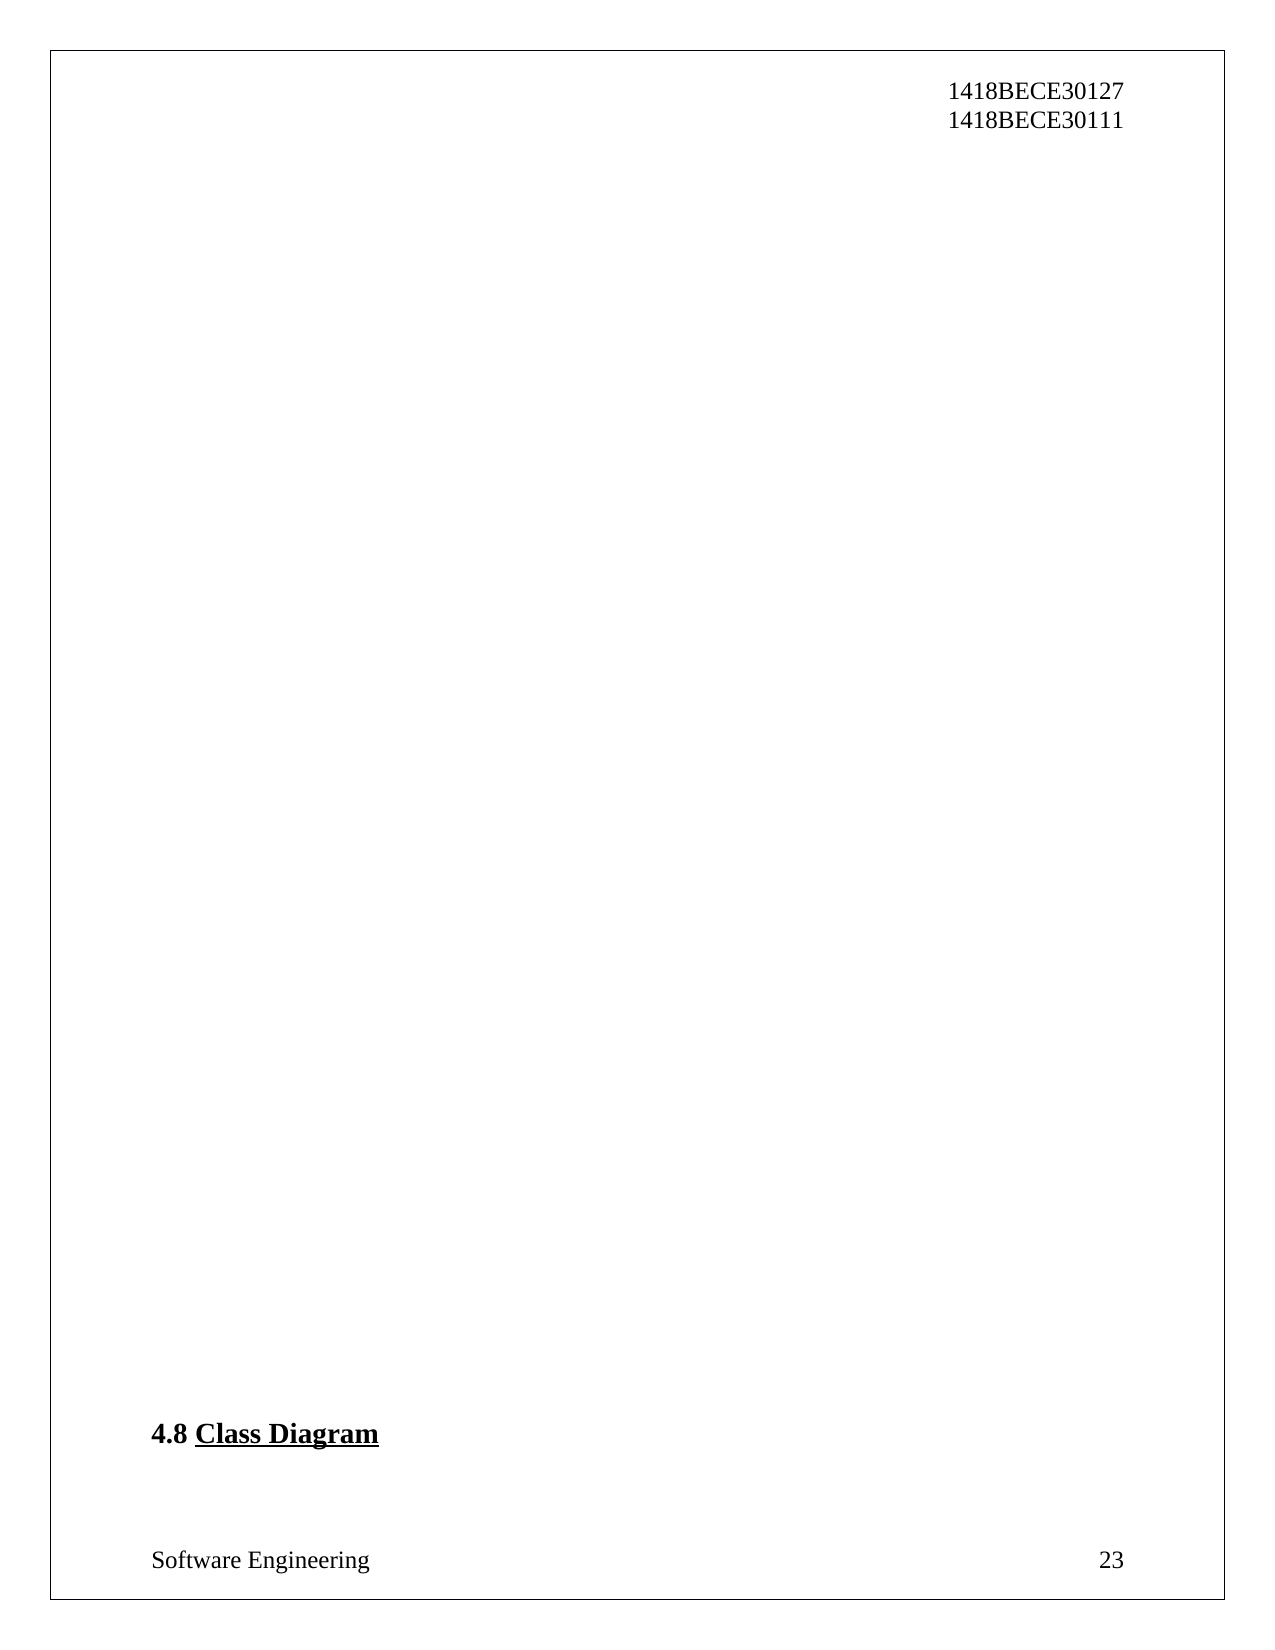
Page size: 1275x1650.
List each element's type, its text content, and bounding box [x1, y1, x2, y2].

text 4.8 Class Diagram [151, 1416, 1124, 1449]
